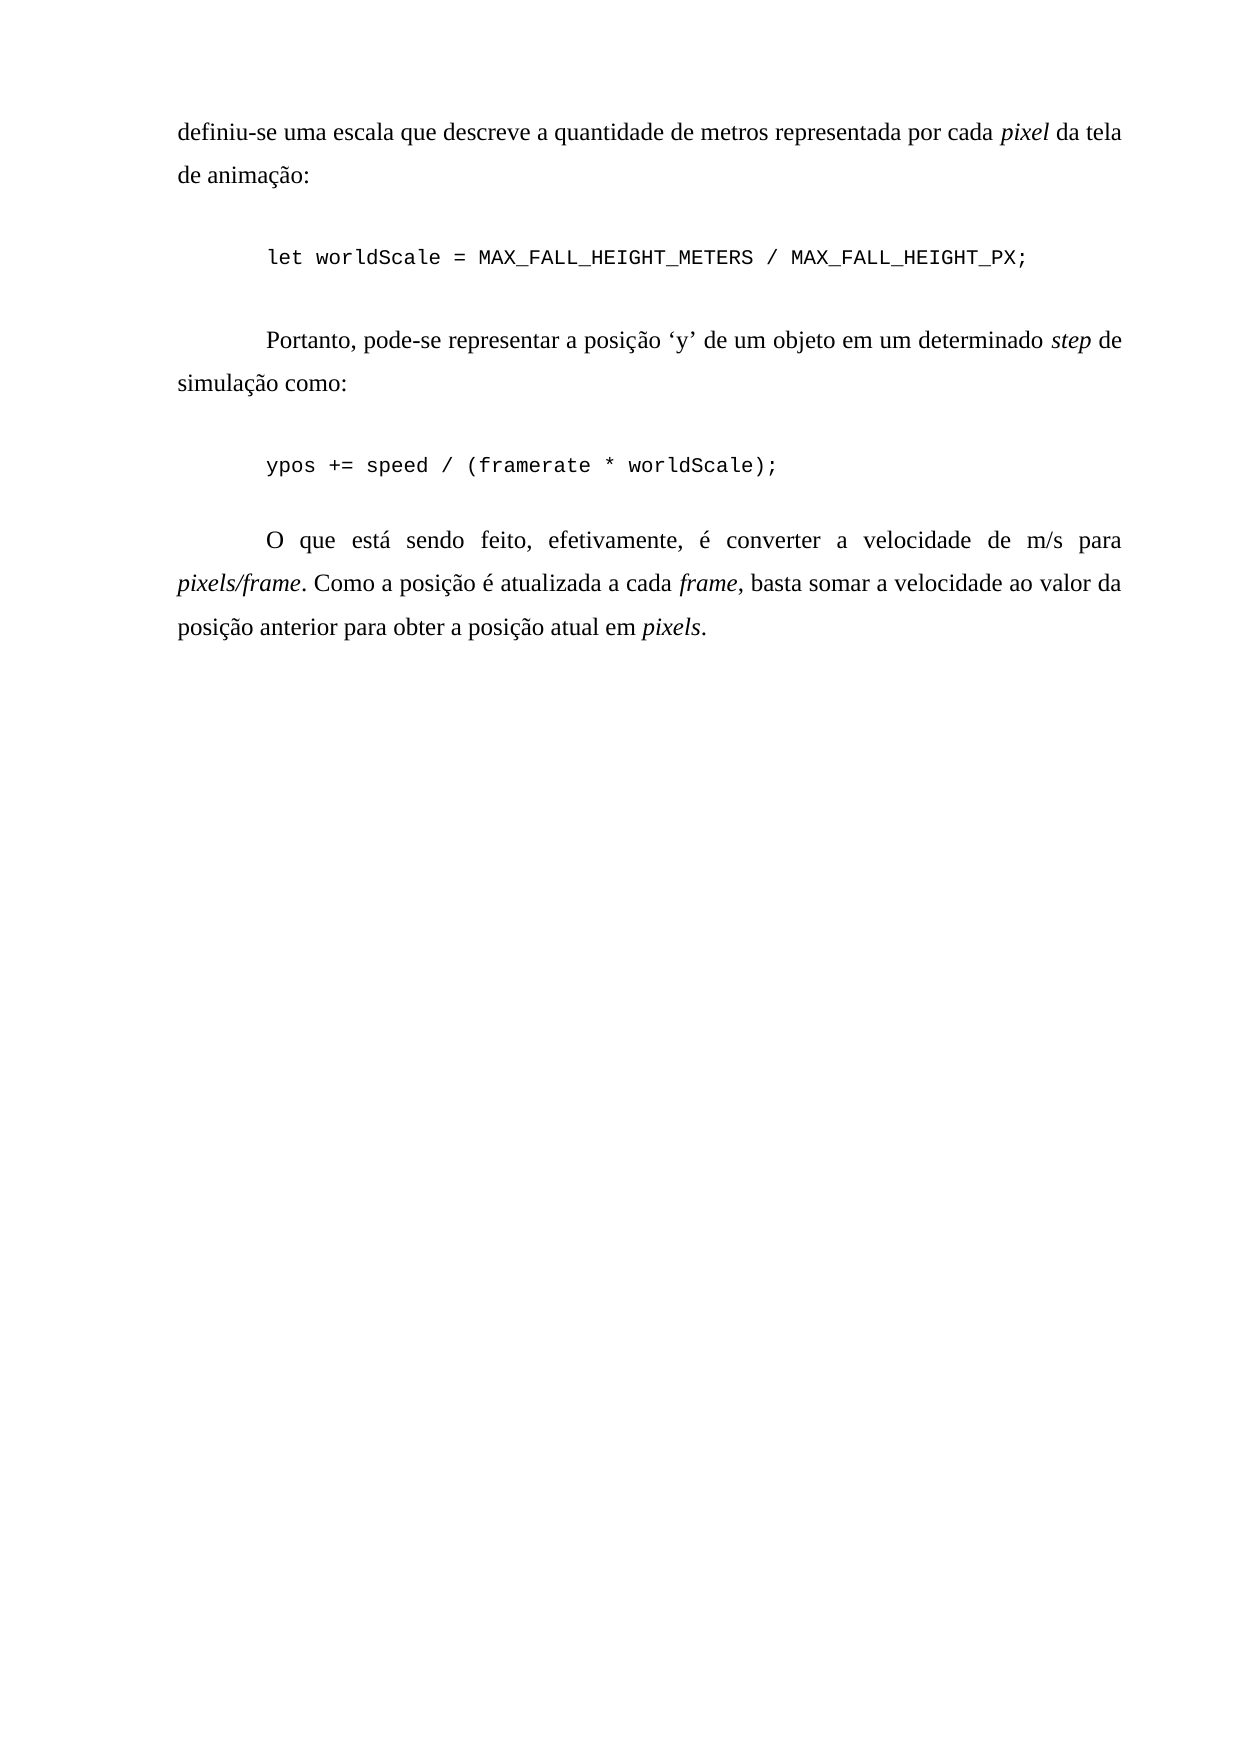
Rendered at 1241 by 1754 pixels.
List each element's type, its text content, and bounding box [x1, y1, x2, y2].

text let worldScale = MAX_FALL_HEIGHT_METERS / MAX_FALL_HEIGHT_PX; [0, 247, 1240, 270]
text Portanto, pode-se representar a posição ‘y’ de um objeto em um determinado step de simulação como: [0, 325, 1240, 397]
text definiu-se uma escala que descreve a quantidade de metros representada por cada pixel da tela de animação: [177, 117, 1122, 189]
text O que está sendo feito, efetivamente, é converter a velocidade de m/s para pixels/frame. Como a posição é atualizada a cada frame, basta somar a velocidade ao valor da posição anterior para obter a posição atual em pixels. [0, 525, 1240, 640]
text ypos += speed / (framerate * worldScale); [0, 454, 1240, 478]
